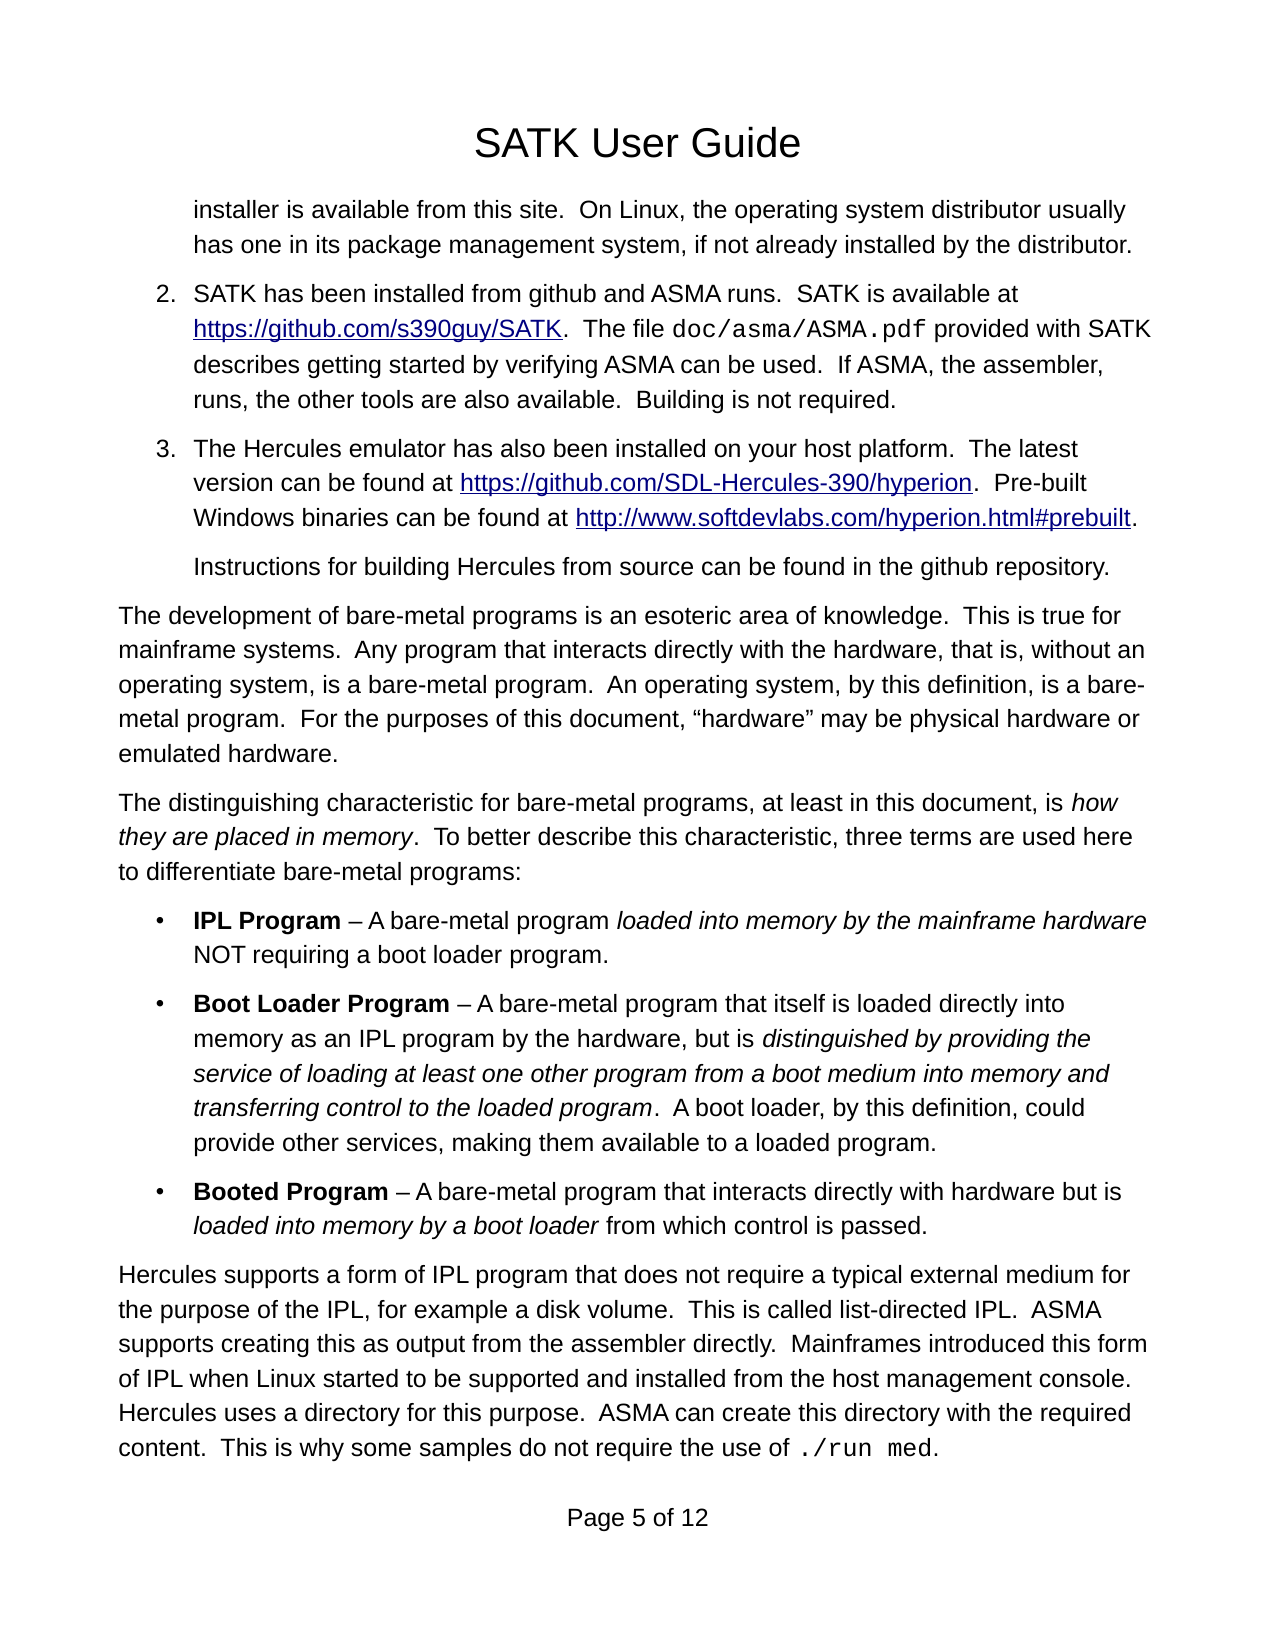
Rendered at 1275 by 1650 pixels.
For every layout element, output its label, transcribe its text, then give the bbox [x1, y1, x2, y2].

list Boot Loader Program – A bare-metal program that itself is loaded directly into memory as an IPL program by the hardware, but is distinguished by providing the service of loading at least one other program from a boot medium into memory and transferring control to the loaded program. A boot loader, by this definition, could provide other services, making them available to a loaded program. [156, 989, 1157, 1156]
list The Hercules emulator has also been installed on your host platform. The latest version can be found at https://github.com/SDL-Hercules-390/hyperion. Pre-built Windows binaries can be found at http://www.softdevlabs.com/hyperion.html#prebuilt. [156, 434, 1157, 531]
list IPL Program – A bare-metal program loaded into memory by the mainframe hardware NOT requiring a boot loader program. [156, 906, 1157, 969]
list Instructions for building Hercules from source can be found in the github repository. [156, 552, 1157, 581]
list SATK has been installed from github and ASMA runs. SATK is available at https://github.com/s390guy/SATK. The file doc/asma/ASMA.pdf provided with SATK describes getting started by verifying ASMA can be used. If ASMA, the assembler, runs, the other tools are also available. Building is not required. [156, 279, 1157, 413]
text Hercules supports a form of IPL program that does not require a typical external medium for the purpose of the IPL, for example a disk volume. This is called list-directed IPL. ASMA supports creating this as output from the assembler directly. Mainframes introduced this form of IPL when Linux started to be supported and installed from the host management console. Hercules uses a directory for this purpose. ASMA can create this directory with the required content. This is why some samples do not require the use of ./run med. [118, 1260, 1157, 1463]
text The development of bare-metal programs is an esoteric area of knowledge. This is true for mainframe systems. Any program that interacts directly with the hardware, that is, without an operating system, is a bare-metal program. An operating system, by this definition, is a bare-metal program. For the purposes of this document, “hardware” may be physical hardware or emulated hardware. [118, 601, 1157, 767]
text The distinguishing characteristic for bare-metal programs, at least in this document, is how they are placed in memory. To better describe this characteristic, three terms are used here to differentiate bare-metal programs: [118, 788, 1157, 886]
list installer is available from this site. On Linux, the operating system distributor usually has one in its package management system, if not already installed by the distributor. [156, 196, 1157, 259]
list Booted Program – A bare-metal program that interacts directly with hardware but is loaded into memory by a boot loader from which control is passed. [156, 1177, 1157, 1240]
